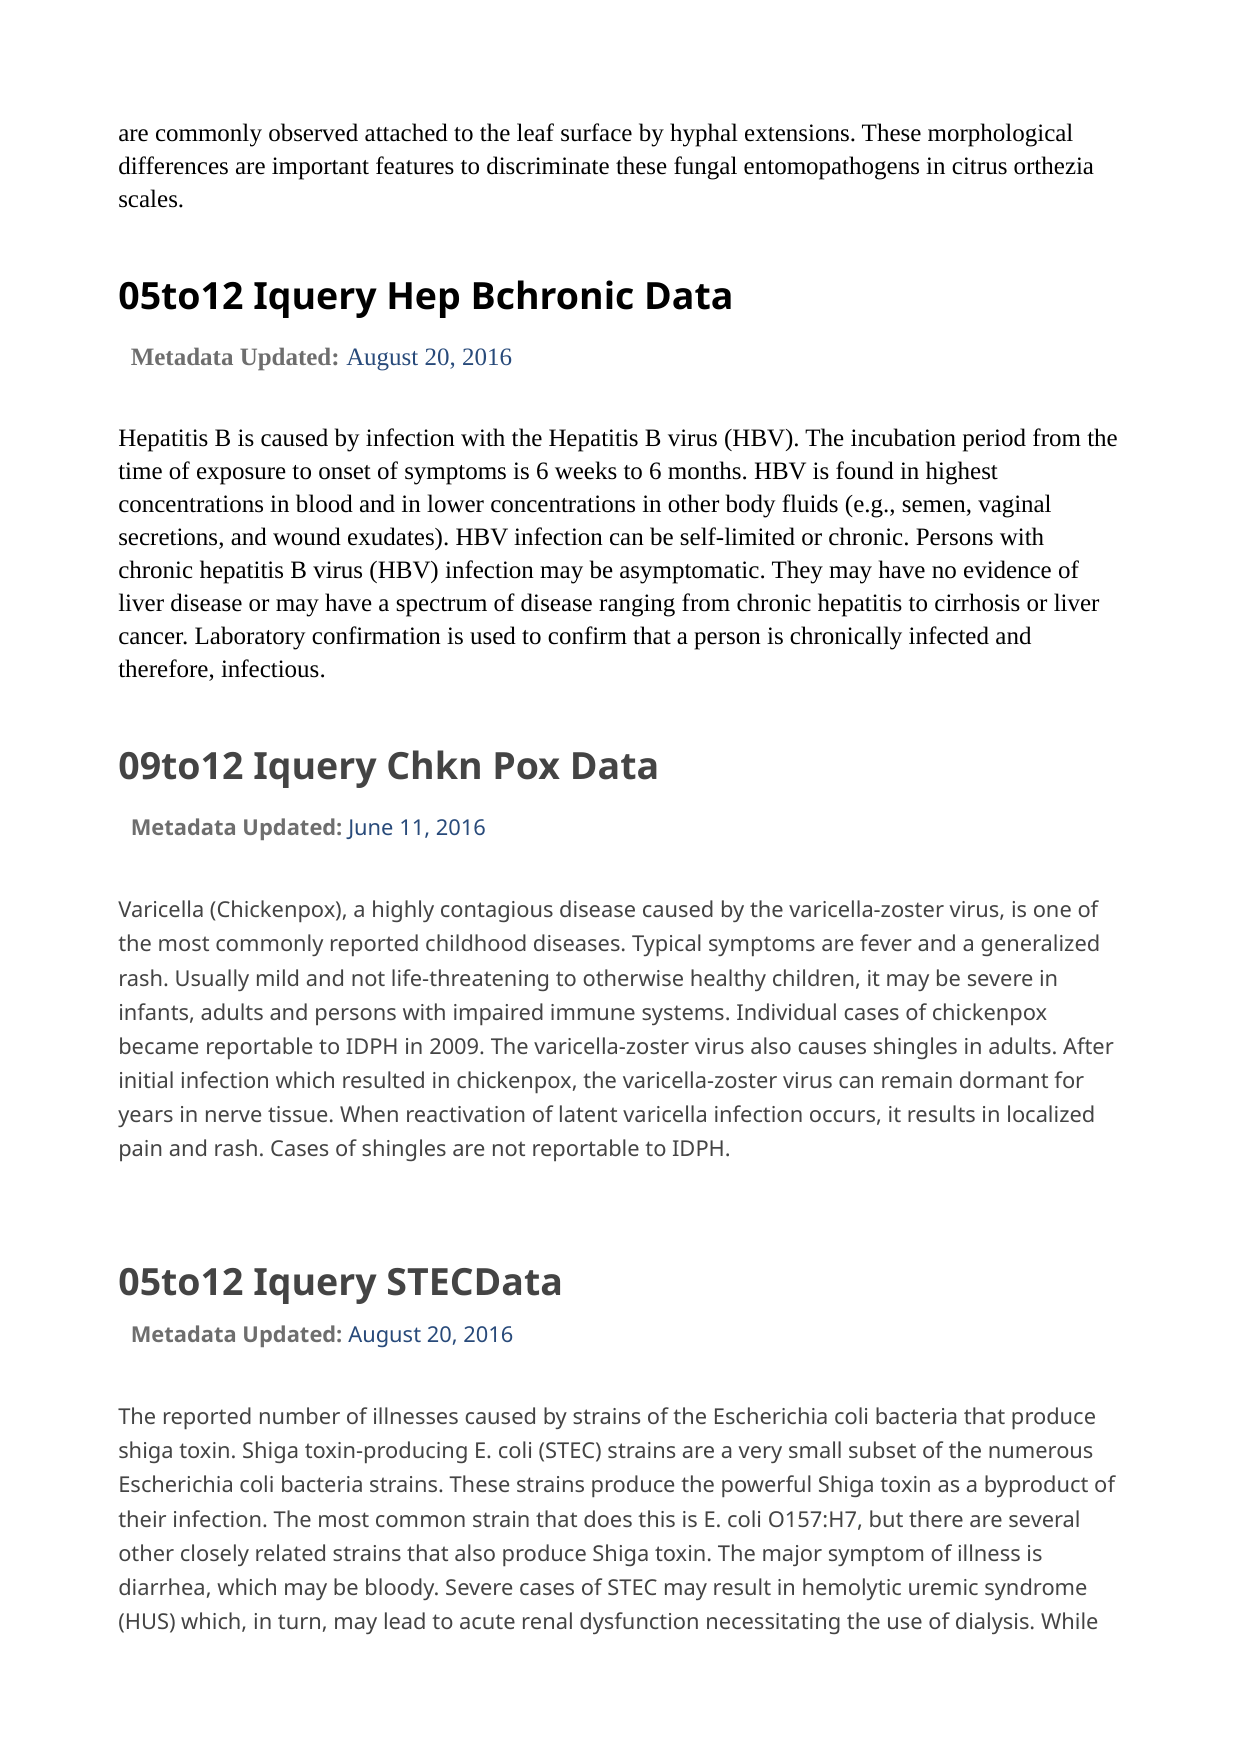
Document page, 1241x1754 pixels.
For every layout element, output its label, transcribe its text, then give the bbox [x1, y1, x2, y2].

text Varicella (Chickenpox), a highly contagious disease caused by the varicella-zoster virus, is one of the most commonly reported childhood diseases. Typical symptoms are fever and a generalized rash. Usually mild and not life-threatening to otherwise healthy children, it may be severe in infants, adults and persons with impaired immune systems. Individual cases of chickenpox became reportable to IDPH in 2009. The varicella-zoster virus also causes shingles in adults. After initial infection which resulted in chickenpox, the varicella-zoster virus can remain dormant for years in nerve tissue. When reactivation of latent varicella infection occurs, it results in localized pain and rash. Cases of shingles are not reportable to IDPH. [118, 894, 1122, 1163]
subtitle 05to12 Iquery STECData [118, 1256, 1122, 1307]
text Metadata Updated: August 20, 2016 [131, 342, 1122, 371]
text The reported number of illnesses caused by strains of the Escherichia coli bacteria that produce shiga toxin. Shiga toxin-producing E. coli (STEC) strains are a very small subset of the numerous Escherichia coli bacteria strains. These strains produce the powerful Shiga toxin as a byproduct of their infection. The most common strain that does this is E. coli O157:H7, but there are several other closely related strains that also produce Shiga toxin. The major symptom of illness is diarrhea, which may be bloody. Severe cases of STEC may result in hemolytic uremic syndrome (HUS) which, in turn, may lead to acute renal dysfunction necessitating the use of dialysis. While [118, 1401, 1122, 1636]
text Hepatitis B is caused by infection with the Hepatitis B virus (HBV). The incubation period from the time of exposure to onset of symptoms is 6 weeks to 6 months. HBV is found in highest concentrations in blood and in lower concentrations in other body fluids (e.g., semen, vaginal secretions, and wound exudates). HBV infection can be self-limited or chronic. Persons with chronic hepatitis B virus (HBV) infection may be asymptomatic. They may have no evidence of liver disease or may have a spectrum of disease ranging from chronic hepatitis to cirrhosis or liver cancer. Laboratory confirmation is used to confirm that a person is chronically infected and therefore, infectious. [118, 423, 1122, 683]
text Metadata Updated: June 11, 2016 [131, 812, 1122, 842]
text Metadata Updated: August 20, 2016 [131, 1319, 1122, 1349]
text 09to12 Iquery Chkn Pox Data [118, 703, 1122, 790]
text 05to12 Iquery Hep Bchronic Data [118, 233, 1122, 320]
text are commonly observed attached to the leaf surface by hyphal extensions. These morphological differences are important features to discriminate these fungal entomopathogens in citrus orthezia scales. [118, 118, 1122, 213]
